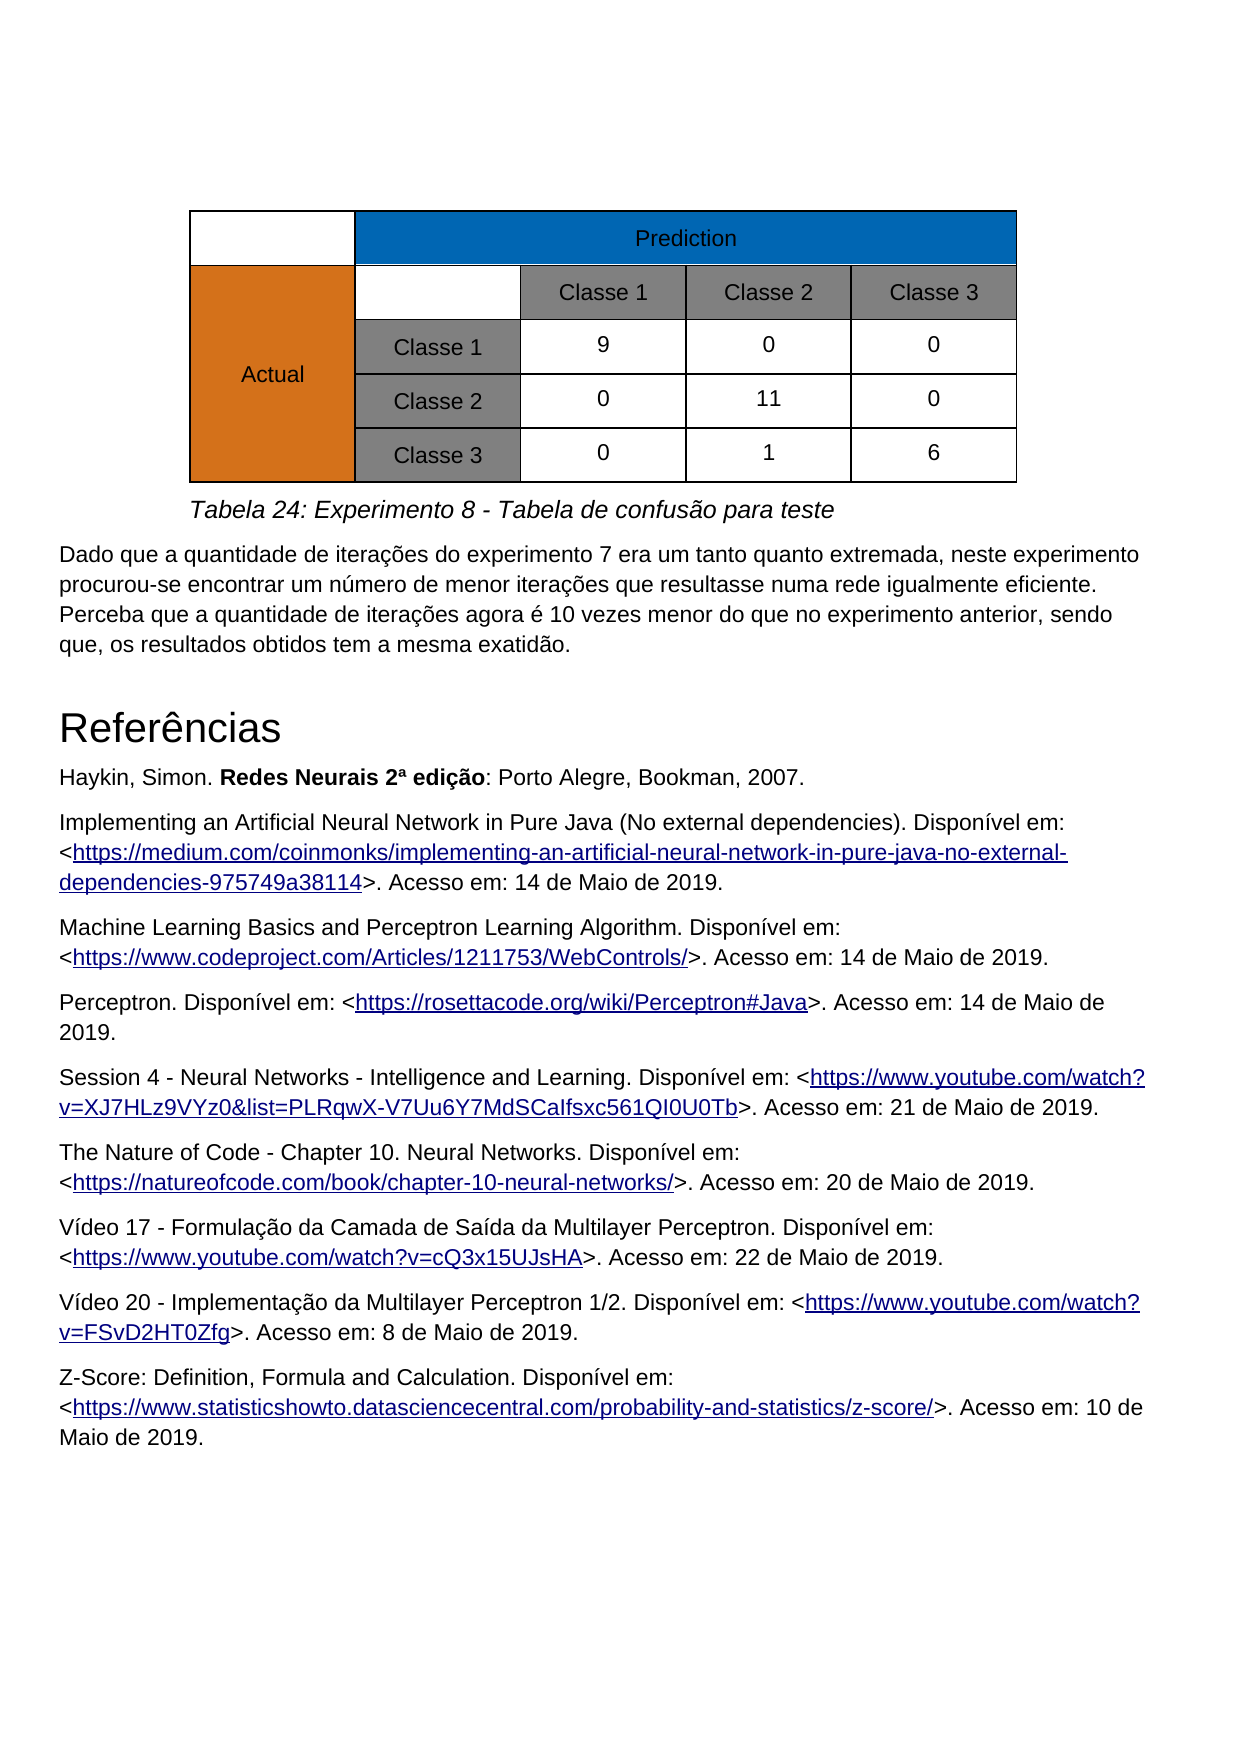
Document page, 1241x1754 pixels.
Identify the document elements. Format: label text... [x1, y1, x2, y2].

table_cell [356, 266, 520, 319]
text Machine Learning Basics and Perceptron Learning Algorithm. Disponível em: <https://www.codeproject.com/Articles/1211753/WebControls/>. Acesso em: 14 de Maio de 2019. [59, 914, 1153, 970]
table_cell 0 [852, 320, 1016, 373]
table_cell Classe 3 [356, 429, 520, 481]
table_header Prediction [356, 212, 1016, 264]
table_cell 0 [521, 429, 685, 481]
table_cell 1 [687, 429, 850, 481]
text Perceptron. Disponível em: <https://rosettacode.org/wiki/Perceptron#Java>. Acesso em: 14 de Maio de 2019. [59, 989, 1153, 1045]
table_cell 0 [687, 320, 850, 373]
text Z-Score: Definition, Formula and Calculation. Disponível em: <https://www.statisticshowto.datasciencecentral.com/probability-and-statistics/z-score/>. Acesso em: 10 de Maio de 2019. [59, 1364, 1153, 1451]
text Vídeo 17 - Formulação da Camada de Saída da Multilayer Perceptron. Disponível em: <https://www.youtube.com/watch?v=cQ3x15UJsHA>. Acesso em: 22 de Maio de 2019. [59, 1214, 1153, 1270]
table_cell Actual [191, 266, 354, 481]
table_cell 6 [852, 429, 1016, 481]
table_cell 11 [687, 375, 850, 427]
table_cell Classe 1 [521, 266, 685, 319]
table_cell 0 [852, 375, 1016, 427]
text Haykin, Simon. Redes Neurais 2ª edição: Porto Alegre, Bookman, 2007. [59, 764, 1153, 790]
table_cell Classe 2 [687, 266, 850, 319]
table_cell 9 [521, 320, 685, 373]
text Dado que a quantidade de iterações do experimento 7 era um tanto quanto extremada, neste experimento procurou-se encontrar um número de menor iterações que resultasse numa rede igualmente eficiente. Perceba que a quantidade de iterações agora é 10 vezes menor do que no experimento anterior, sendo que, os resultados obtidos tem a mesma exatidão. [59, 541, 1153, 658]
text Session 4 - Neural Networks - Intelligence and Learning. Disponível em: <https://www.youtube.com/watch?v=XJ7HLz9VYz0&list=PLRqwX-V7Uu6Y7MdSCaIfsxc561QI0U0Tb>. Acesso em: 21 de Maio de 2019. [59, 1064, 1153, 1120]
text The Nature of Code - Chapter 10. Neural Networks. Disponível em: <https://natureofcode.com/book/chapter-10-neural-networks/>. Acesso em: 20 de Maio de 2019. [59, 1139, 1153, 1195]
table_cell 0 [521, 375, 685, 427]
table_cell Classe 2 [356, 375, 520, 427]
table_header [191, 212, 354, 264]
table_cell Classe 3 [852, 266, 1016, 319]
text Tabela 24: Experimento 8 - Tabela de confusão para teste [189, 495, 1153, 524]
text Vídeo 20 - Implementação da Multilayer Perceptron 1/2. Disponível em: <https://www.youtube.com/watch?v=FSvD2HT0Zfg>. Acesso em: 8 de Maio de 2019. [59, 1289, 1153, 1345]
text Implementing an Artificial Neural Network in Pure Java (No external dependencies). Disponível em: <https://medium.com/coinmonks/implementing-an-artificial-neural-network-in-pure-java-no-external-dependencies-975749a38114>. Acesso em: 14 de Maio de 2019. [59, 808, 1153, 895]
table_cell Classe 1 [356, 320, 520, 373]
subtitle Referências [59, 703, 1153, 751]
